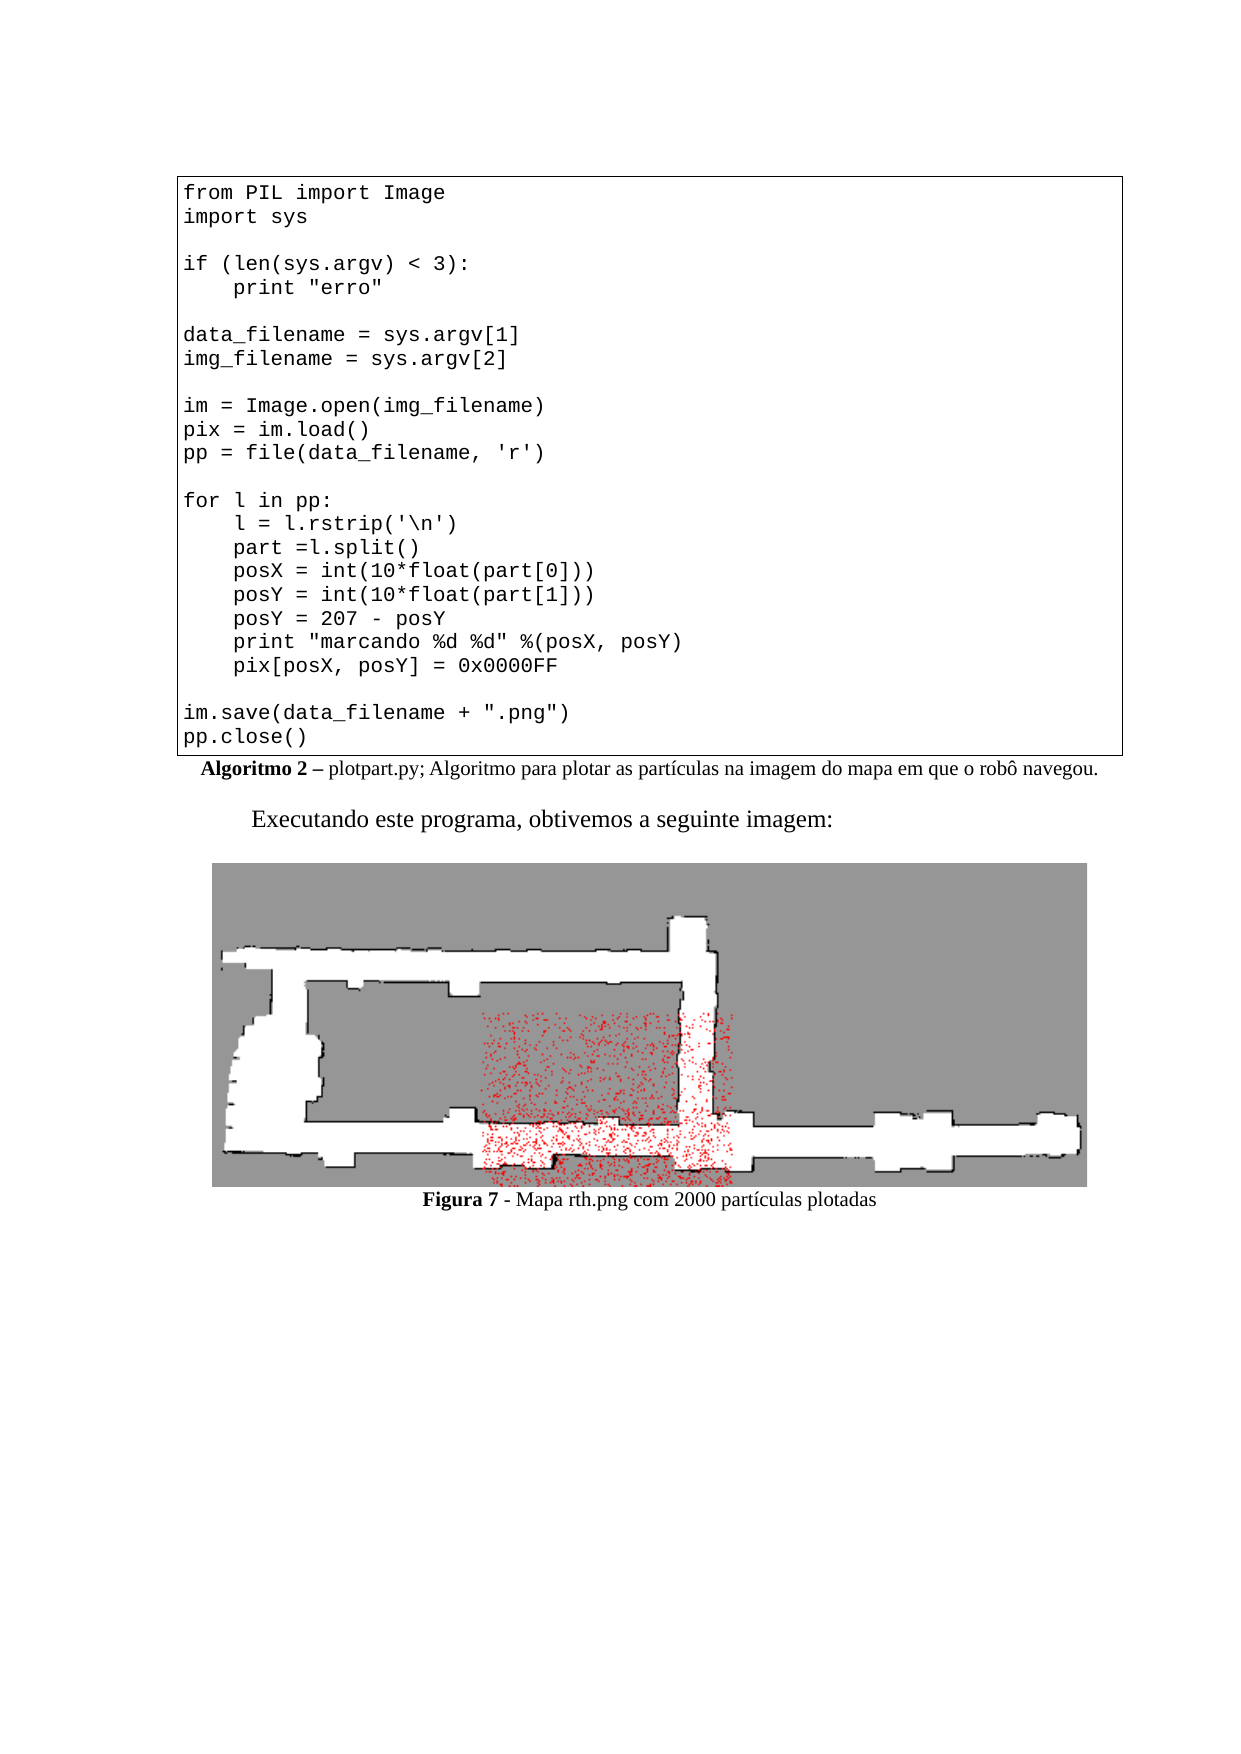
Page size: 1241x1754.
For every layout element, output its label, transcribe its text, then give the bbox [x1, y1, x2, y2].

text Figura 7 - Mapa rth.png com 2000 partículas plotadas [177, 863, 1122, 1211]
text Algoritmo 2 – plotpart.py; Algoritmo para plotar as partículas na imagem do mapa em que o robô navegou. [177, 756, 1122, 779]
text Executando este programa, obtivemos a seguinte imagem: [177, 804, 1122, 834]
picture [212, 863, 1088, 1187]
table_header from PIL import Image import sys if (len(sys.argv) < 3): print "erro" data_filename = sys.argv[1] img_filename = sys.argv[2] im = Image.open(img_filename) pix = im.load() pp = file(data_filename, 'r') for l in pp: l = l.rstrip('\n') part =l.split() posX = int(10*float(part[0])) posY = int(10*float(part[1])) posY = 207 - posY print "marcando %d %d" %(posX, posY) pix[posX, posY] = 0x0000FF im.save(data_filename + ".png") pp.close() [178, 177, 1122, 755]
